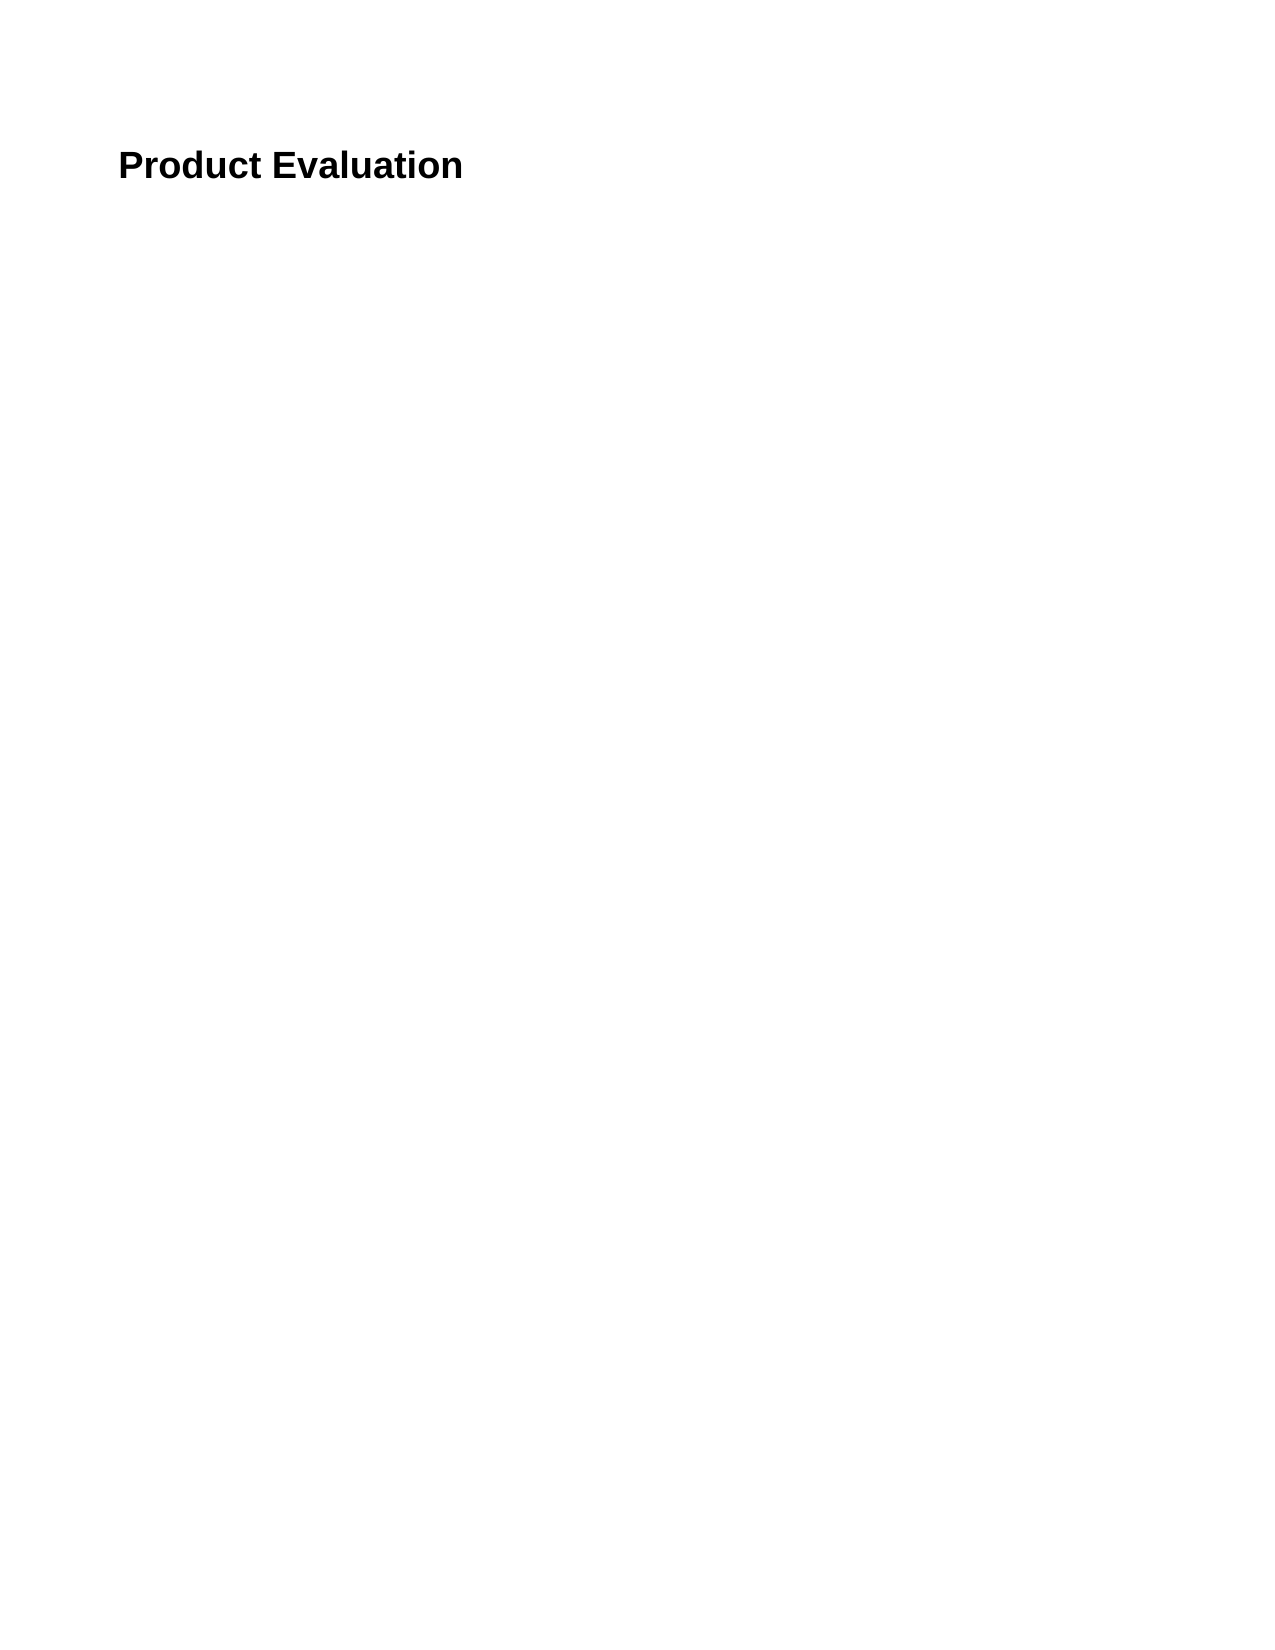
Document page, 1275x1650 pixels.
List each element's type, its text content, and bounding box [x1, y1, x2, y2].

subtitle Product Evaluation [118, 143, 1157, 187]
